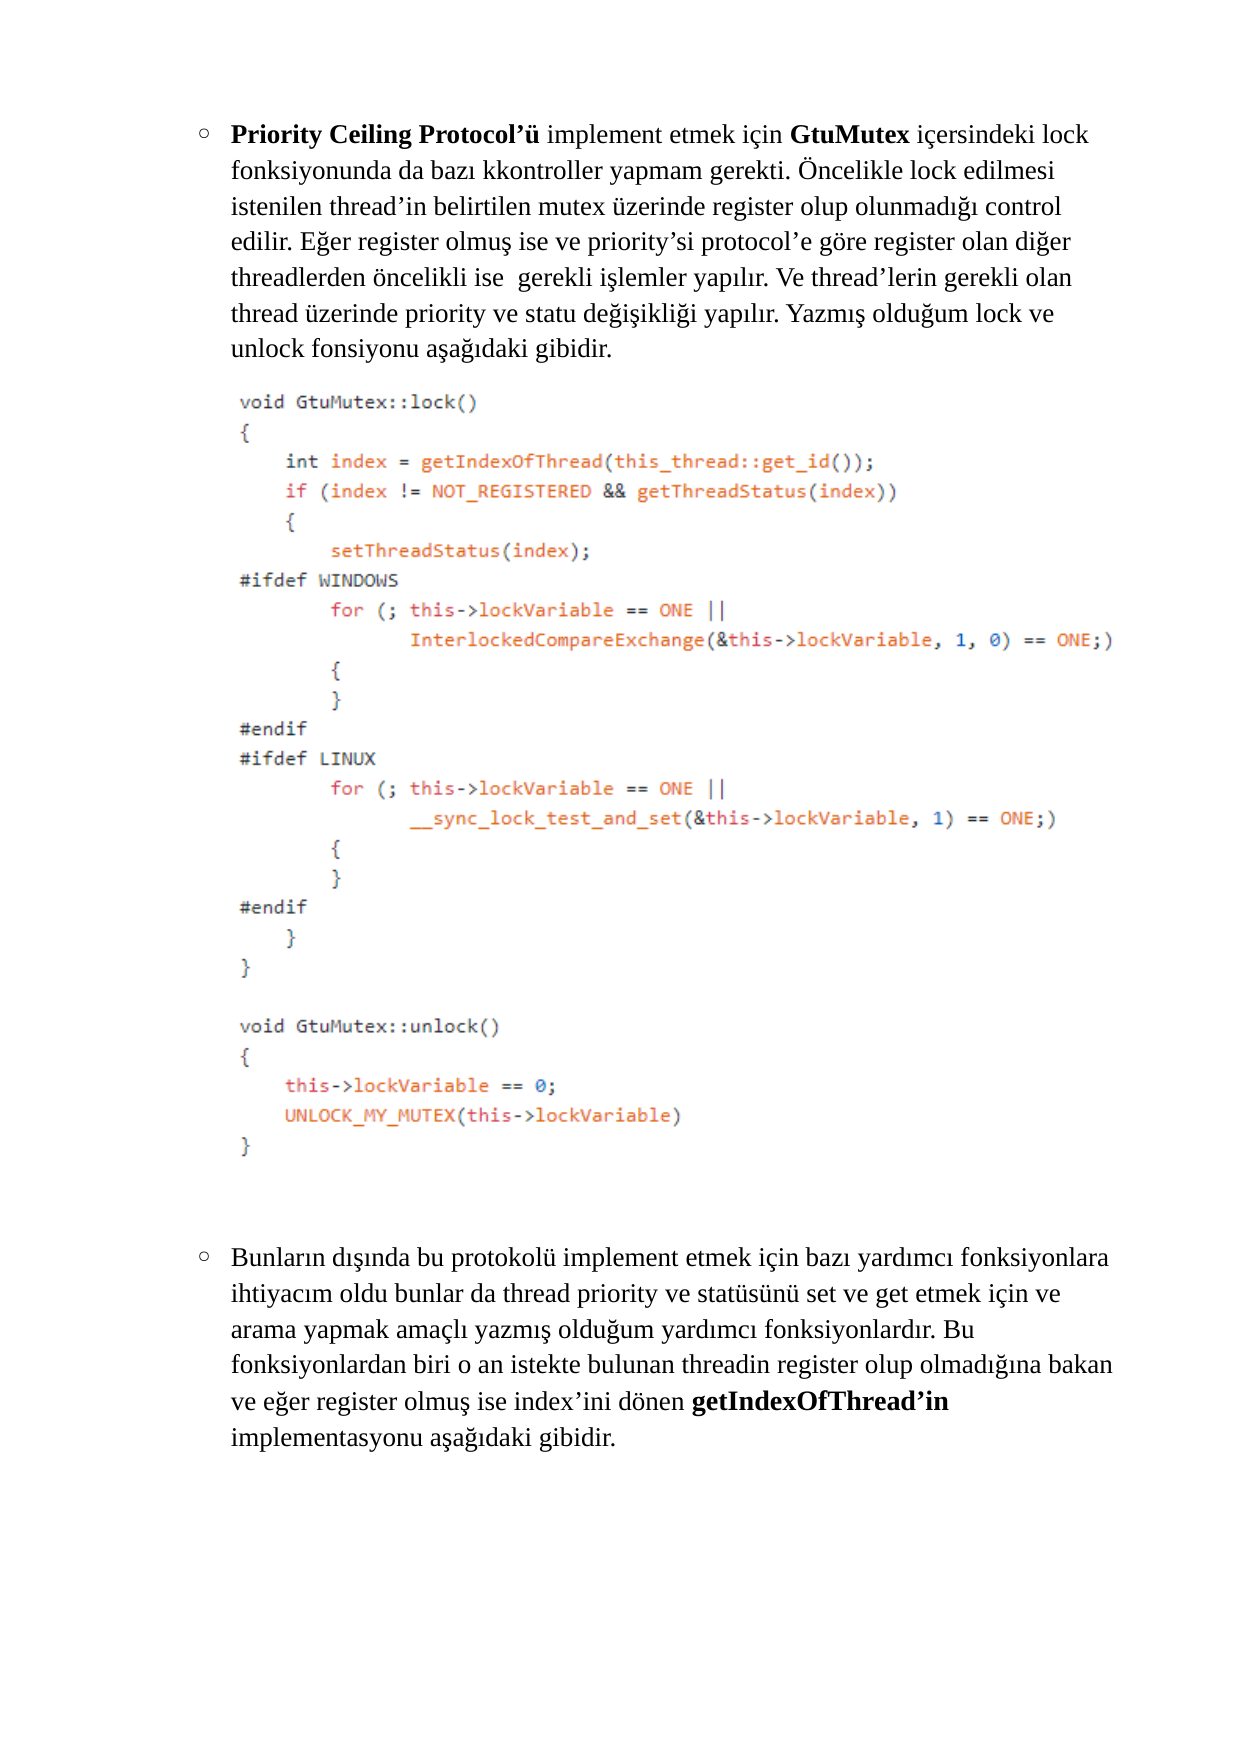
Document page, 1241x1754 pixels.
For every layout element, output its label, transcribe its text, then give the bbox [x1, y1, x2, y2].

list Priority Ceiling Protocol’ü implement etmek için GtuMutex içersindeki lock fonksiyonunda da bazı kkontroller yapmam gerekti. Öncelikle lock edilmesi istenilen thread’in belirtilen mutex üzerinde register olup olunmadığı control edilir. Eğer register olmuş ise ve priority’si protocol’e göre register olan diğer threadlerden öncelikli ise gerekli işlemler yapılır. Ve thread’lerin gerekli olan thread üzerinde priority ve statu değişikliği yapılır. Yazmış olduğum lock ve unlock fonsiyonu aşağıdaki gibidir. [193, 118, 1122, 364]
list Bunların dışında bu protokolü implement etmek için bazı yardımcı fonksiyonlara ihtiyacım oldu bunlar da thread priority ve statüsünü set ve get etmek için ve arama yapmak amaçlı yazmış olduğum yardımcı fonksiyonlardır. Bu fonksiyonlardan biri o an istekte bulunan threadin register olup olmadığına bakan ve eğer register olmuş ise index’ini dönen getIndexOfThread’in implementasyonu aşağıdaki gibidir. [193, 1241, 1122, 1452]
